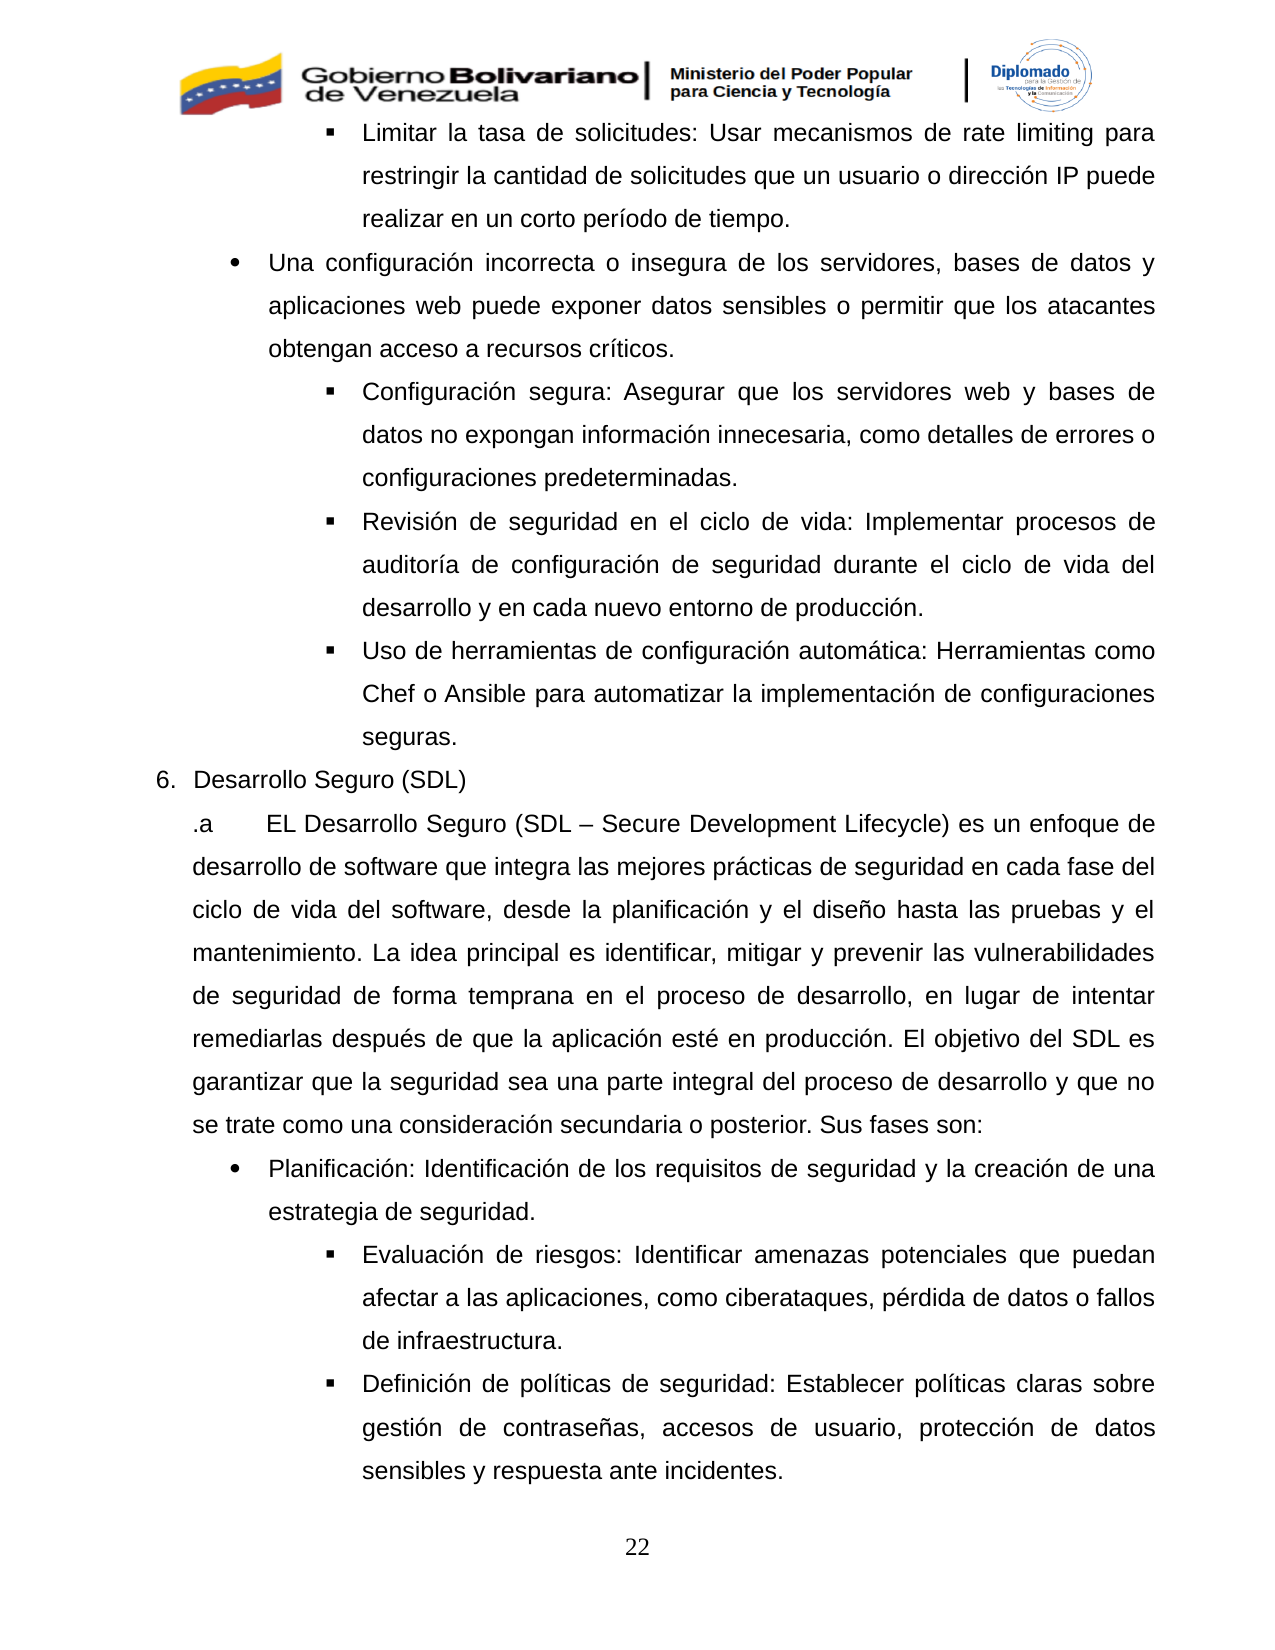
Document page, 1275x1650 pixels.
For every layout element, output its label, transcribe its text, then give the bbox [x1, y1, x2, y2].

list Desarrollo Seguro (SDL) [156, 766, 1157, 794]
list EL Desarrollo Seguro (SDL – Secure Development Lifecycle) es un enfoque de desarrollo de software que integra las mejores prácticas de seguridad en cada fase del ciclo de vida del software, desde la planificación y el diseño hasta las pruebas y el mantenimiento. La idea principal es identificar, mitigar y prevenir las vulnerabilidades de seguridad de forma temprana en el proceso de desarrollo, en lugar de intentar remediarlas después de que la aplicación esté en producción. El objetivo del SDL es garantizar que la seguridad sea una parte integral del proceso de desarrollo y que no se trate como una consideración secundaria o posterior. Sus fases son: [192, 809, 1157, 1139]
list Definición de políticas de seguridad: Establecer políticas claras sobre gestión de contraseñas, accesos de usuario, protección de datos sensibles y respuesta ante incidentes. [324, 1369, 1157, 1484]
list Limitar la tasa de solicitudes: Usar mecanismos de rate limiting para restringir la cantidad de solicitudes que un usuario o dirección IP puede realizar en un corto período de tiempo. [324, 118, 1157, 233]
list Uso de herramientas de configuración automática: Herramientas como Chef o Ansible para automatizar la implementación de configuraciones seguras. [324, 636, 1157, 751]
list Configuración segura: Asegurar que los servidores web y bases de datos no expongan información innecesaria, como detalles de errores o configuraciones predeterminadas. [324, 377, 1157, 492]
list Evaluación de riesgos: Identificar amenazas potenciales que puedan afectar a las aplicaciones, como ciberataques, pérdida de datos o fallos de infraestructura. [324, 1240, 1157, 1355]
list Planificación: Identificación de los requisitos de seguridad y la creación de una estrategia de seguridad. [231, 1154, 1157, 1226]
list Una configuración incorrecta o insegura de los servidores, bases de datos y aplicaciones web puede exponer datos sensibles o permitir que los atacantes obtengan acceso a recursos críticos. [231, 248, 1157, 363]
list Revisión de seguridad en el ciclo de vida: Implementar procesos de auditoría de configuración de seguridad durante el ciclo de vida del desarrollo y en cada nuevo entorno de producción. [324, 507, 1157, 622]
